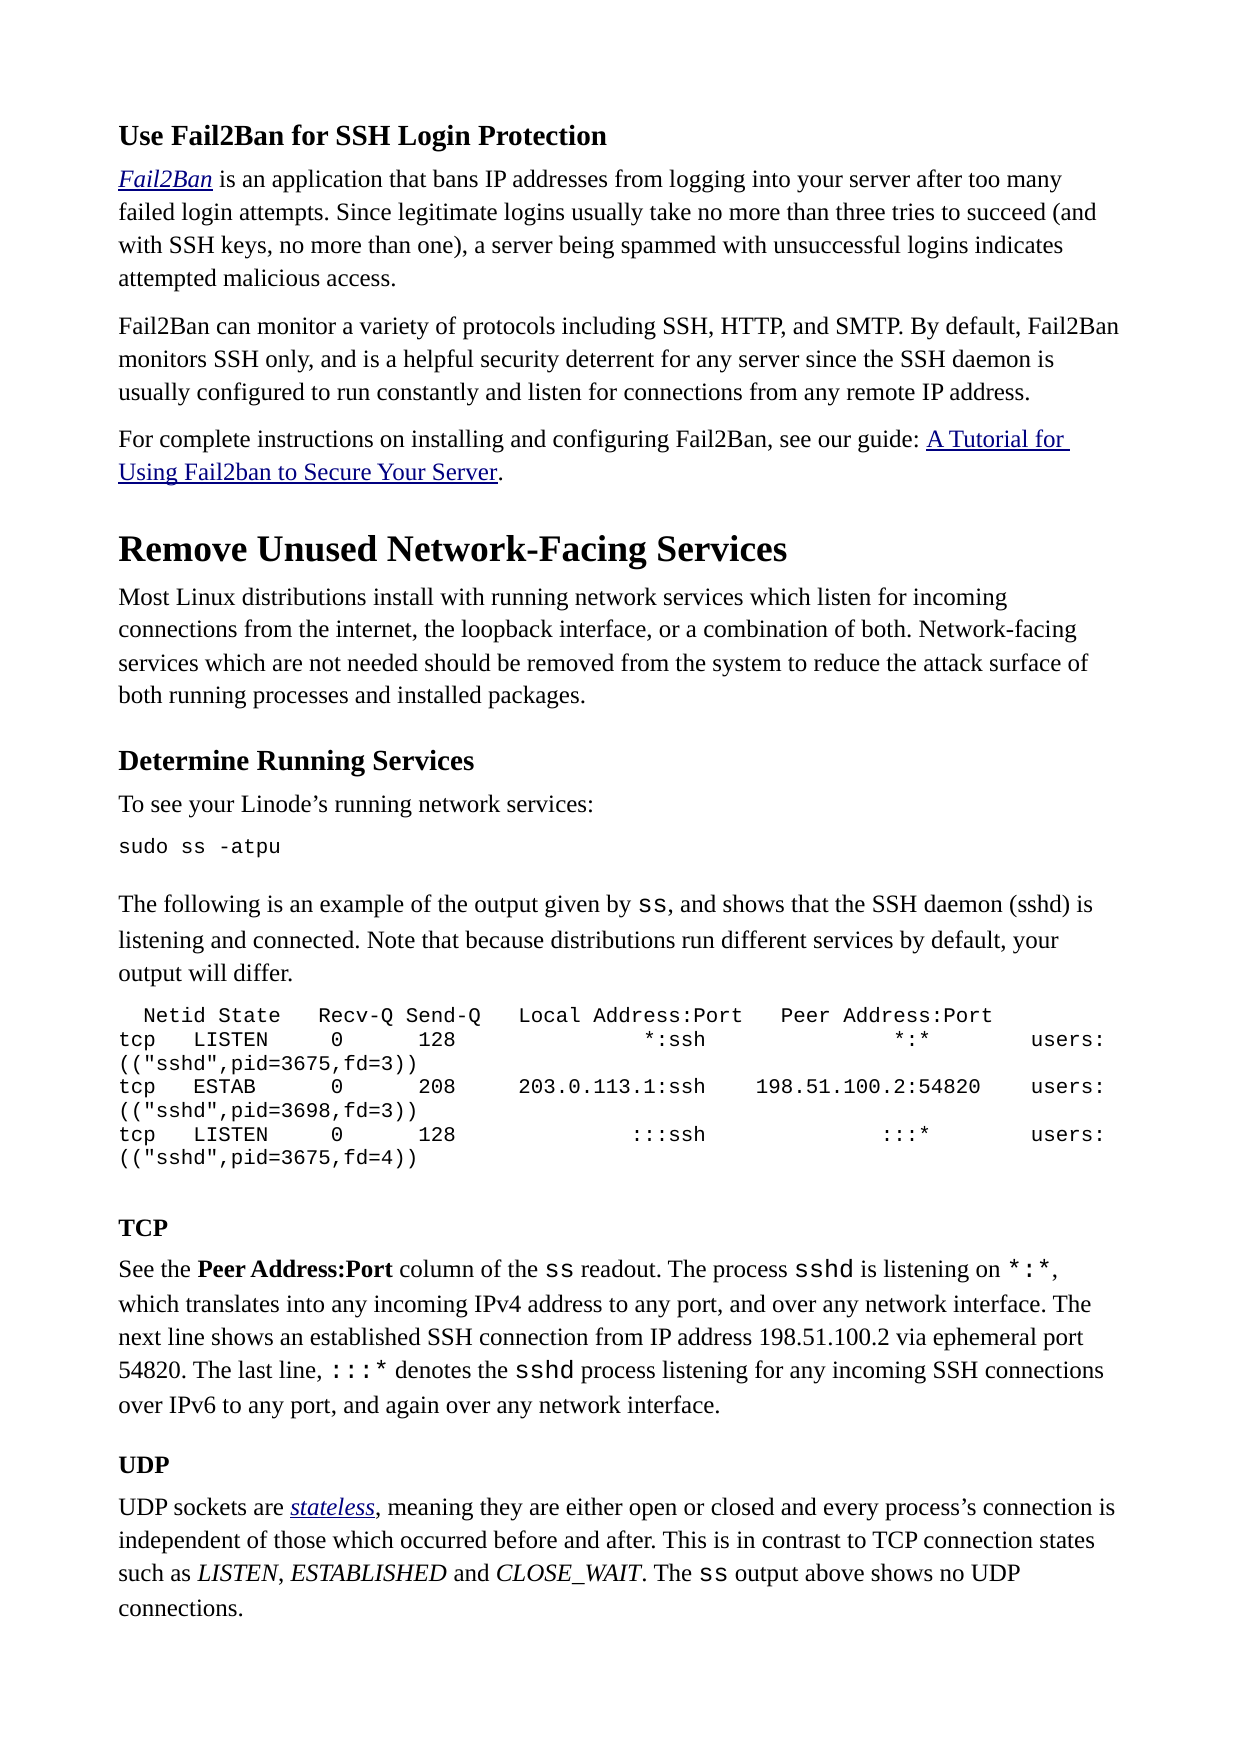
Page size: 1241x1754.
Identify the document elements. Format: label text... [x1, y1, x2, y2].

text tcp LISTEN 0 128 :::ssh :::* users:(("sshd",pid=3675,fd=4)) [118, 1123, 1122, 1171]
text Netid State Recv-Q Send-Q Local Address:Port Peer Address:Port [118, 1005, 1122, 1029]
subtitle Remove Unused Network-Facing Services [118, 526, 1122, 569]
text To see your Linode’s running network services: [118, 789, 1122, 818]
text sudo ss -atpu [118, 836, 1122, 860]
text tcp ESTAB 0 208 203.0.113.1:ssh 198.51.100.2:54820 users:(("sshd",pid=3698,fd=3)) [118, 1076, 1122, 1123]
text Most Linux distributions install with running network services which listen for incoming connections from the internet, the loopback interface, or a combination of both. Network-facing services which are not needed should be removed from the system to reduce the attack surface of both running processes and installed packages. [118, 582, 1122, 709]
subtitle TCP [118, 1213, 1122, 1242]
subtitle Determine Running Services [118, 743, 1122, 776]
text UDP sockets are stateless, meaning they are either open or closed and every process’s connection is independent of those which occurred before and after. This is in contrast to TCP connection states such as LISTEN, ESTABLISHED and CLOSE_WAIT. The ss output above shows no UDP connections. [118, 1492, 1122, 1622]
text Fail2Ban can monitor a variety of protocols including SSH, HTTP, and SMTP. By default, Fail2Ban monitors SSH only, and is a helpful security deterrent for any server since the SSH daemon is usually configured to run constantly and listen for connections from any remote IP address. [118, 311, 1122, 406]
text See the Peer Address:Port column of the ss readout. The process sshd is listening on *:*, which translates into any incoming IPv4 address to any port, and over any network interface. The next line shows an established SSH connection from IP address 198.51.100.2 via ephemeral port 54820. The last line, :::* denotes the sshd process listening for any incoming SSH connections over IPv6 to any port, and again over any network interface. [118, 1254, 1122, 1419]
text The following is an example of the output given by ss, and shows that the SSH daemon (sshd) is listening and connected. Note that because distributions run different services by default, your output will differ. [118, 889, 1122, 986]
subtitle Use Fail2Ban for SSH Login Protection [118, 118, 1122, 152]
subtitle UDP [118, 1450, 1122, 1479]
text tcp LISTEN 0 128 *:ssh *:* users:(("sshd",pid=3675,fd=3)) [118, 1029, 1122, 1076]
text For complete instructions on installing and configuring Fail2Ban, see our guide: A Tutorial for Using Fail2ban to Secure Your Server. [118, 424, 1122, 486]
text Fail2Ban is an application that bans IP addresses from logging into your server after too many failed login attempts. Since legitimate logins usually take no more than three tries to succeed (and with SSH keys, no more than one), a server being spammed with unsuccessful logins indicates attempted malicious access. [118, 164, 1122, 292]
